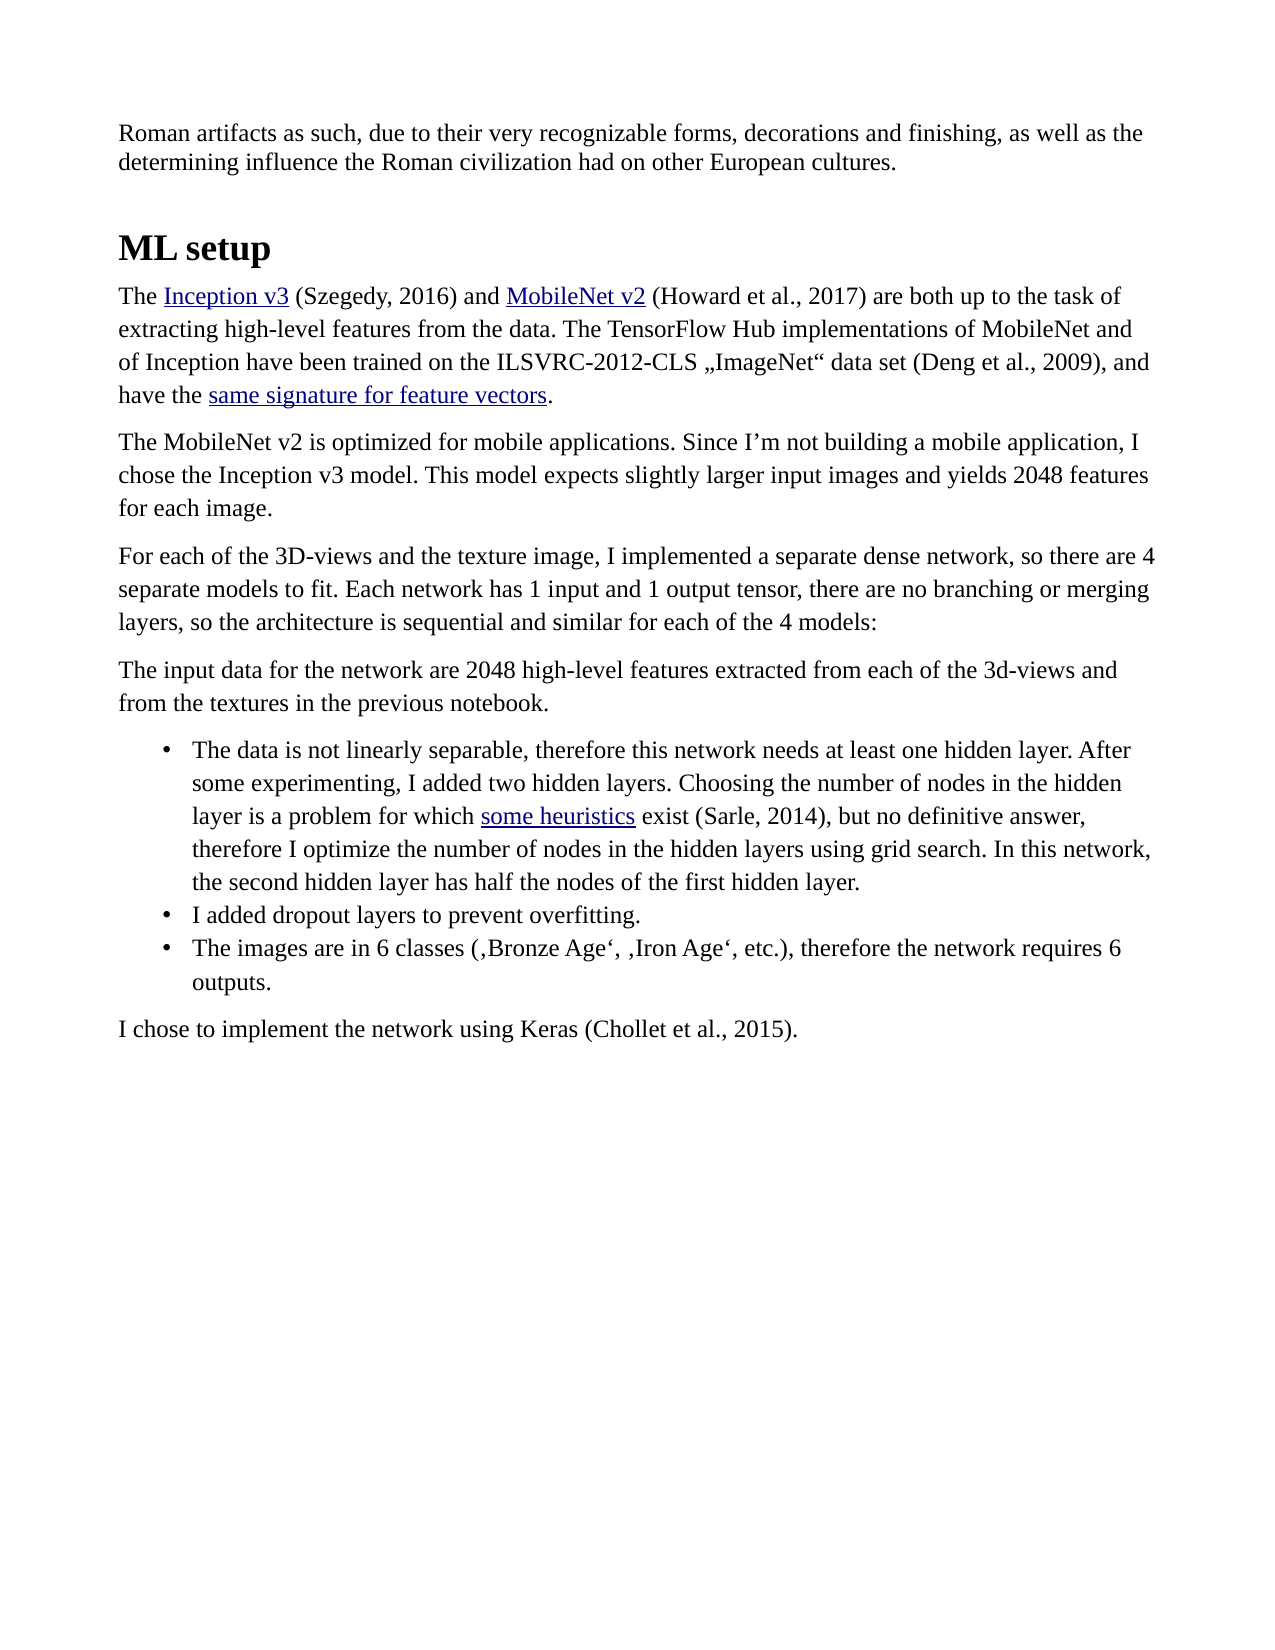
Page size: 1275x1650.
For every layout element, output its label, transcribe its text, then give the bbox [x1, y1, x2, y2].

text I chose to implement the network using Keras (Chollet et al., 2015). [118, 1014, 1157, 1043]
list The images are in 6 classes (‚Bronze Age‘, ‚Iron Age‘, etc.), therefore the network requires 6 outputs. [162, 933, 1157, 995]
list I added dropout layers to prevent overfitting. [162, 901, 1157, 929]
text The Inception v3 (Szegedy, 2016) and MobileNet v2 (Howard et al., 2017) are both up to the task of extracting high-level features from the data. The TensorFlow Hub implementations of MobileNet and of Inception have been trained on the ILSVRC-2012-CLS „ImageNet“ data set (Deng et al., 2009), and have the same signature for feature vectors. [118, 281, 1157, 409]
text The input data for the network are 2048 high-level features extracted from each of the 3d-views and from the textures in the previous notebook. [118, 655, 1157, 717]
list The data is not linearly separable, therefore this network needs at least one hidden layer. After some experimenting, I added two hidden layers. Choosing the number of nodes in the hidden layer is a problem for which some heuristics exist (Sarle, 2014), but no definitive answer, therefore I optimize the number of nodes in the hidden layers using grid search. In this network, the second hidden layer has half the nodes of the first hidden layer. [162, 735, 1157, 896]
text Roman artifacts as such, due to their very recognizable forms, decorations and finishing, as well as the determining influence the Roman civilization had on other European cultures. [118, 118, 1157, 176]
text For each of the 3D-views and the texture image, I implemented a separate dense network, so there are 4 separate models to fit. Each network has 1 input and 1 output tensor, there are no branching or merging layers, so the architecture is sequential and similar for each of the 4 models: [118, 541, 1157, 636]
text The MobileNet v2 is optimized for mobile applications. Since I’m not building a mobile application, I chose the Inception v3 model. This model expects slightly larger input images and yields 2048 features for each image. [118, 427, 1157, 522]
subtitle ML setup [118, 225, 1157, 268]
